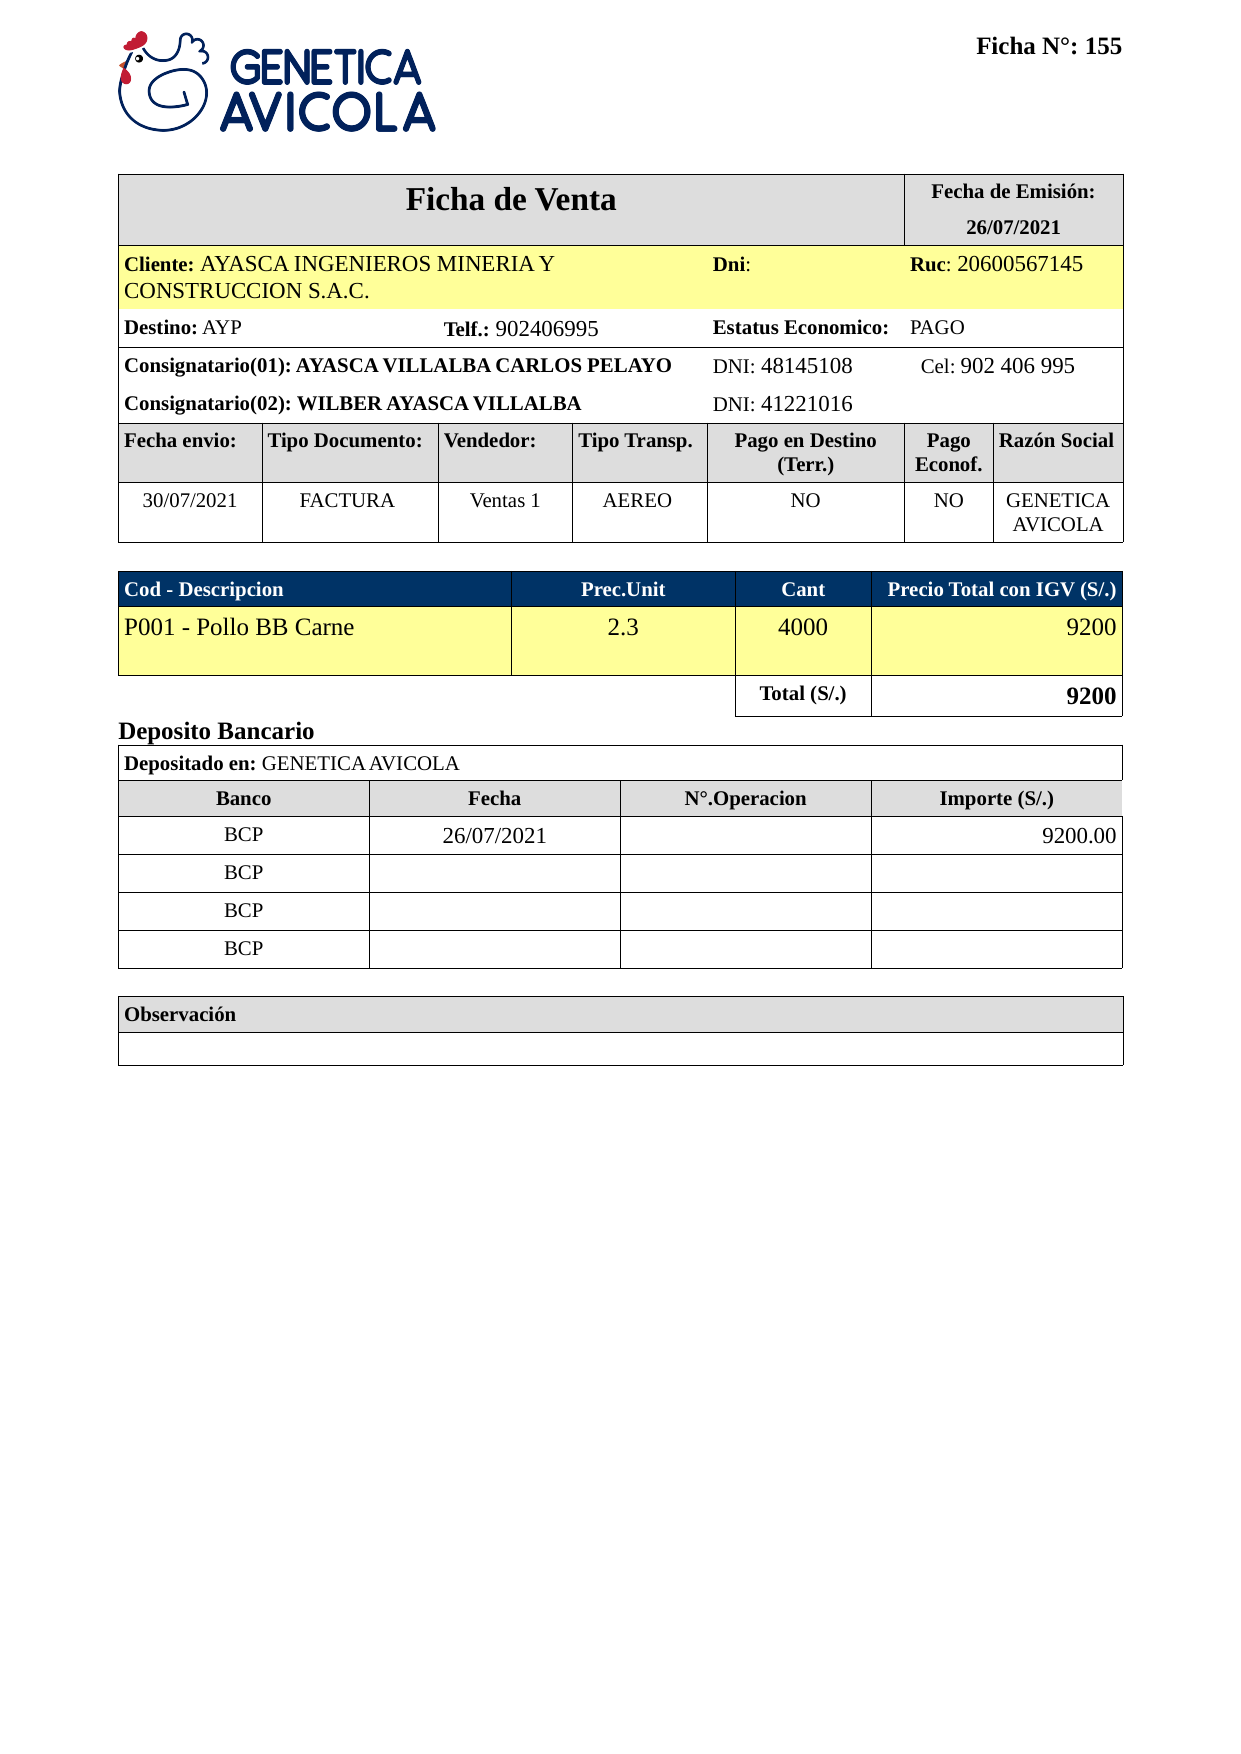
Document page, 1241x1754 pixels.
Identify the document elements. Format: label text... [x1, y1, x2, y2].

table_cell Fecha [370, 781, 620, 816]
table_cell [621, 931, 871, 967]
table_cell [370, 931, 620, 967]
table_cell 4000 [736, 607, 871, 675]
table_cell [370, 855, 620, 892]
table_cell 26/07/2021 [905, 209, 1123, 245]
table_cell Banco [119, 781, 369, 816]
table_cell DNI: 48145108 [707, 348, 915, 385]
table_cell Pago en Destino (Terr.) [708, 424, 904, 482]
table_cell NO [708, 483, 904, 542]
table_cell Cel: 902 406 995 [915, 348, 1123, 385]
table_cell [872, 931, 1122, 967]
table_cell Destino: AYP [119, 309, 438, 347]
table_cell [872, 893, 1122, 929]
table_cell [621, 855, 871, 892]
table_header Precio Total con IGV (S/.) [872, 572, 1122, 606]
table_cell AEREO [573, 483, 707, 542]
table_cell [119, 1033, 1123, 1065]
table_header Depositado en: GENETICA AVICOLA [119, 746, 1122, 780]
table_cell GENETICA AVICOLA [994, 483, 1123, 542]
table_cell Ventas 1 [439, 483, 572, 542]
table_cell [511, 676, 735, 716]
table_cell [370, 893, 620, 929]
table_cell 26/07/2021 [370, 817, 620, 854]
table_cell Tipo Transp. [573, 424, 707, 482]
table_cell Dni: [707, 246, 904, 309]
table_cell BCP [119, 893, 369, 929]
table_cell Consignatario(01): AYASCA VILLALBA CARLOS PELAYO [119, 348, 707, 385]
table_cell [118, 676, 511, 716]
table_cell 9200 [872, 676, 1122, 716]
table_cell Cliente: AYASCA INGENIEROS MINERIA Y CONSTRUCCION S.A.C. [119, 246, 707, 309]
table_cell Fecha envio: [119, 424, 262, 482]
table_cell [621, 817, 871, 854]
table_header Fecha de Emisión: [905, 175, 1123, 209]
table_cell 2.3 [512, 607, 735, 675]
table_cell [621, 893, 871, 929]
table_cell BCP [119, 931, 369, 967]
table_cell Total (S/.) [736, 676, 871, 716]
table_cell 9200 [872, 607, 1122, 675]
text Deposito Bancario [118, 716, 1122, 744]
table_cell FACTURA [263, 483, 438, 542]
table_cell Estatus Economico: [707, 309, 904, 347]
table_cell BCP [119, 855, 369, 892]
table_cell DNI: 41221016 [707, 385, 1123, 422]
table_cell Tipo Documento: [263, 424, 438, 482]
table_cell 30/07/2021 [119, 483, 262, 542]
table_header Cod - Descripcion [119, 572, 511, 606]
table_cell P001 - Pollo BB Carne [119, 607, 511, 675]
table_cell Telf.: 902406995 [438, 309, 707, 347]
table_cell Razón Social [994, 424, 1123, 482]
table_cell 9200.00 [872, 817, 1122, 854]
table_header Observación [119, 997, 1123, 1032]
table_cell Consignatario(02): WILBER AYASCA VILLALBA [119, 385, 707, 422]
table_cell N°.Operacion [621, 781, 871, 816]
table_cell NO [905, 483, 993, 542]
table_cell BCP [119, 817, 369, 854]
table_cell Importe (S/.) [872, 781, 1122, 816]
table_cell Vendedor: [439, 424, 572, 482]
picture [118, 31, 436, 132]
table_cell PAGO [904, 309, 1123, 347]
table_header Cant [736, 572, 871, 606]
table_header Prec.Unit [512, 572, 735, 606]
table_cell [872, 855, 1122, 892]
table_header Ficha de Venta [119, 175, 904, 245]
table_cell Ruc: 20600567145 [904, 246, 1123, 309]
table_cell Pago Econof. [905, 424, 993, 482]
